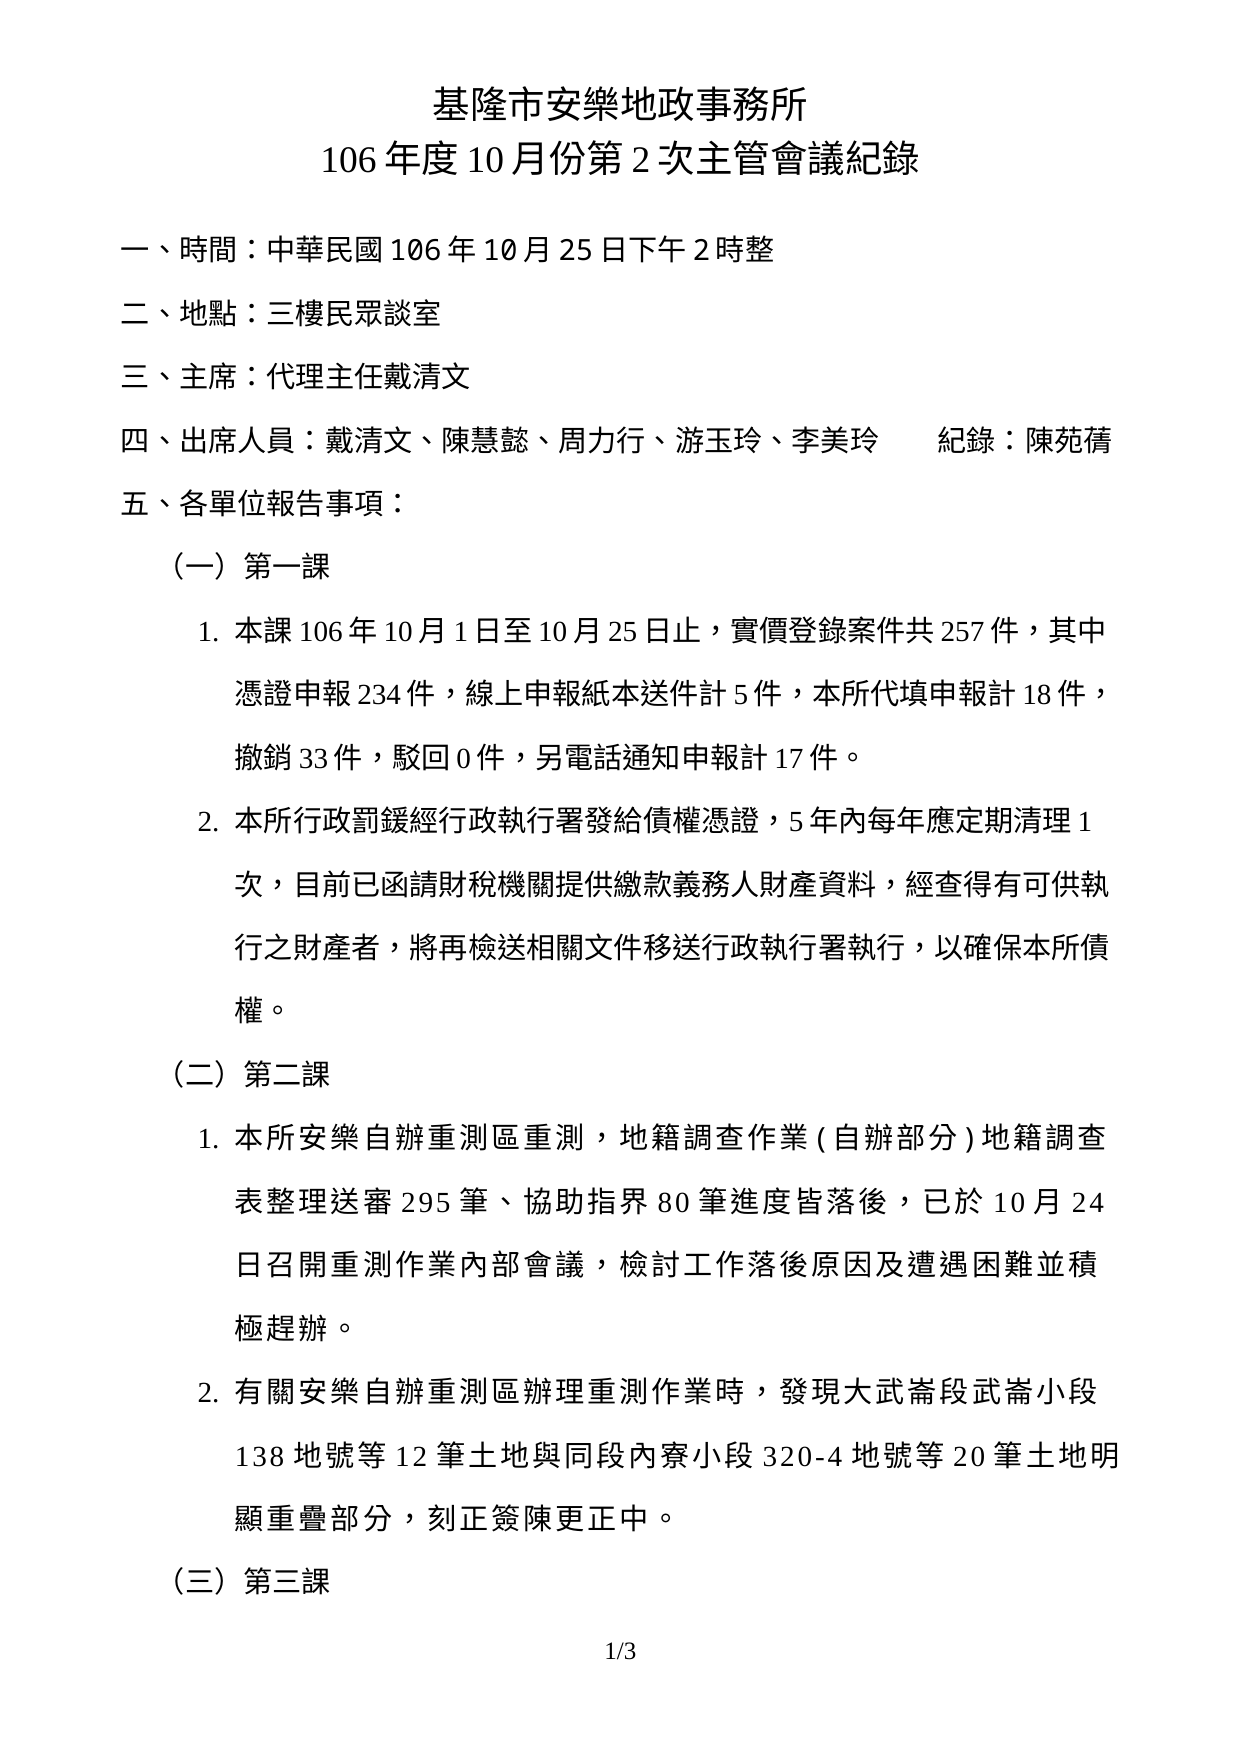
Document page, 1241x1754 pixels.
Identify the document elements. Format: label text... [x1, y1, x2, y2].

list 本課106年10月1日至10月25日止，實價登錄案件共257件，其中憑證申報234件，線上申報紙本送件計5件，本所代填申報計18件，撤銷33件，駁回0件，另電話通知申報計17件。 [197, 607, 1122, 777]
list 主席：代理主任戴清文 [119, 354, 1122, 396]
list 本所行政罰鍰經行政執行署發給債權憑證，5年內每年應定期清理1次，目前已函請財稅機關提供繳款義務人財產資料，經查得有可供執行之財產者，將再檢送相關文件移送行政執行署執行，以確保本所債權。 [197, 798, 1122, 1030]
text 基隆市安樂地政事務所 [118, 75, 1122, 129]
list 第三課 [156, 1559, 1122, 1601]
list 本所安樂自辦重測區重測，地籍調查作業(自辦部分)地籍調查表整理送審295筆、協助指界80筆進度皆落後，已於10月24日召開重測作業內部會議，檢討工作落後原因及遭遇困難並積極趕辦。 [197, 1115, 1122, 1348]
list 時間：中華民國106年10月25日下午2時整 [119, 227, 1122, 269]
text 106年度10月份第2次主管會議紀錄 [118, 129, 1122, 183]
list 地點：三樓民眾談室 [119, 290, 1122, 332]
list 第一課 [156, 544, 1122, 586]
list 出席人員：戴清文、陳慧懿、周力行、游玉玲、李美玲 紀錄：陳苑蒨 [119, 417, 1122, 459]
list 各單位報告事項： [119, 481, 1122, 523]
list 第二課 [156, 1051, 1122, 1094]
list 有關安樂自辦重測區辦理重測作業時，發現大武崙段武崙小段138地號等12筆土地與同段內寮小段320-4地號等20筆土地明顯重疊部分，刻正簽陳更正中。 [197, 1369, 1122, 1538]
